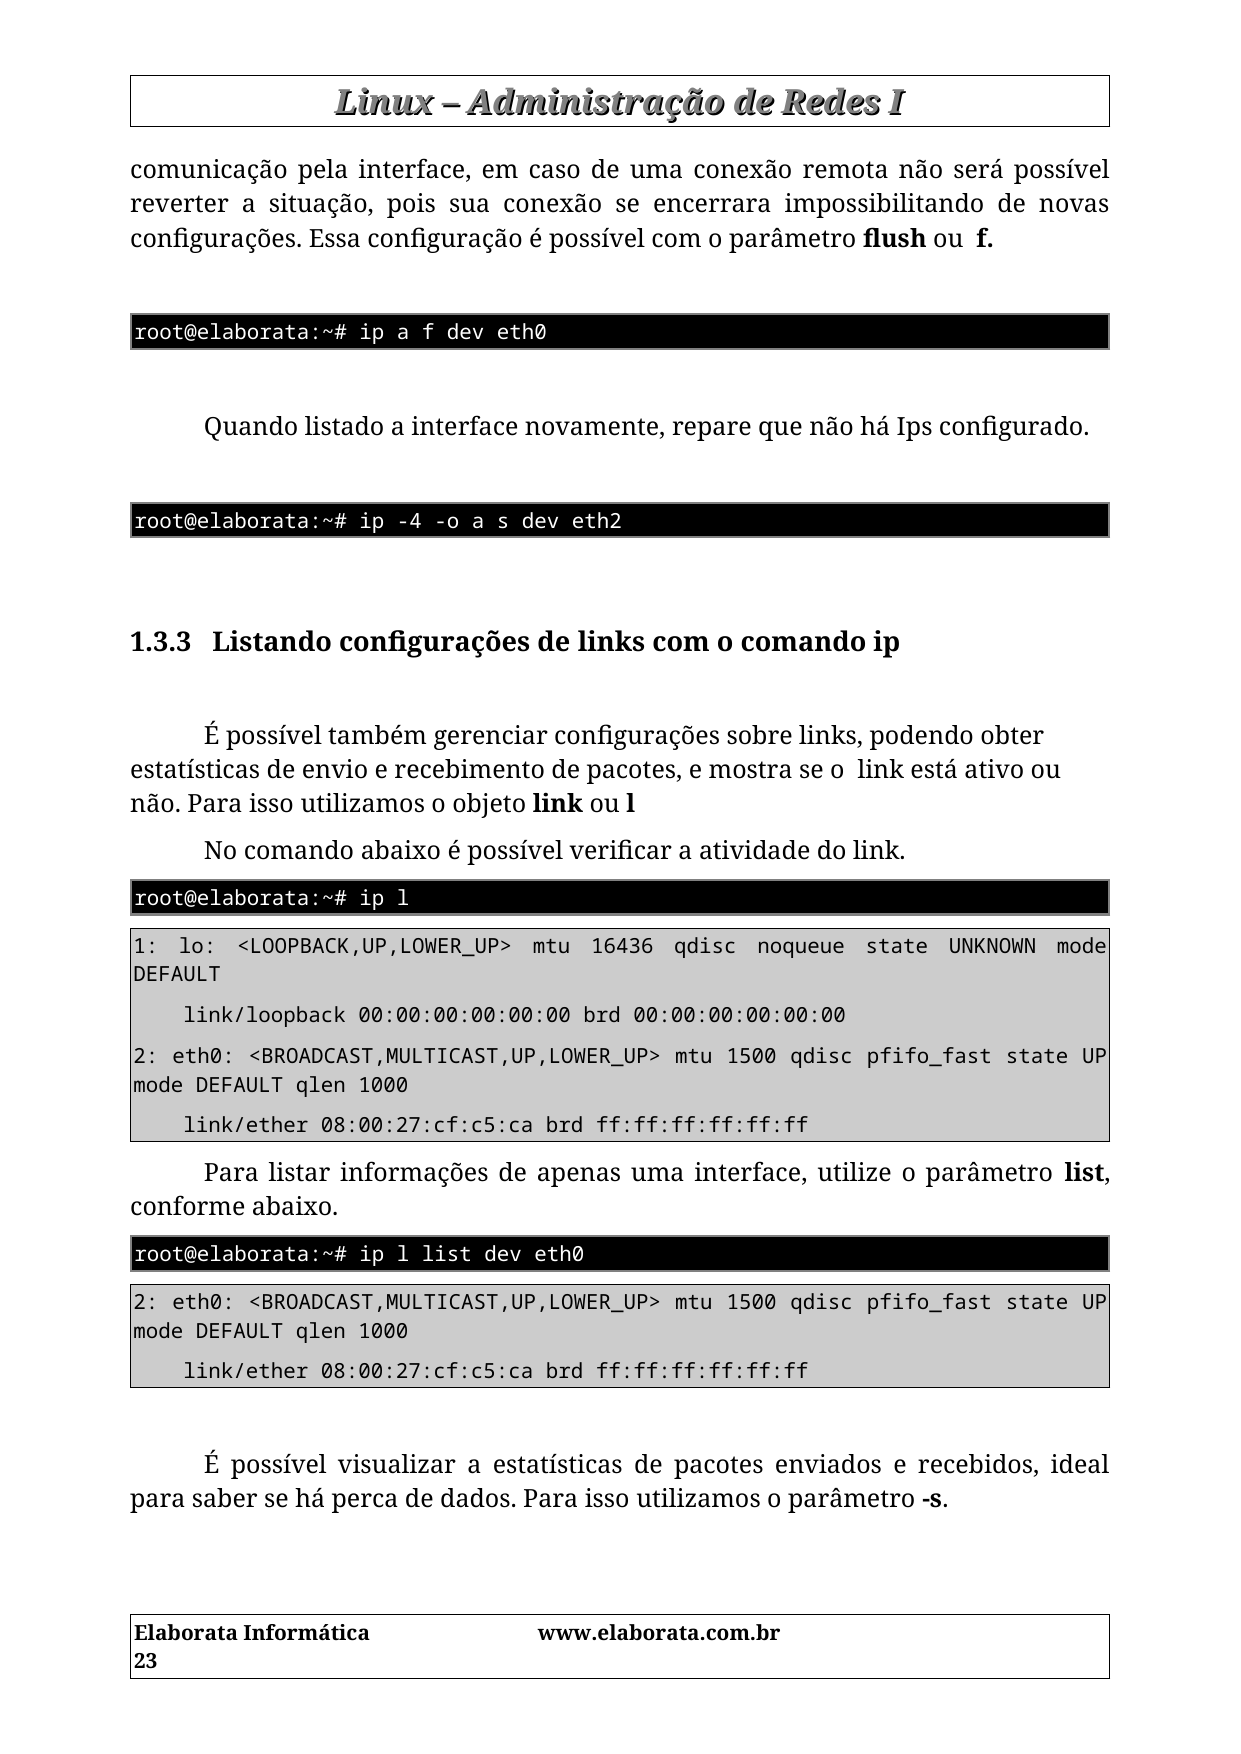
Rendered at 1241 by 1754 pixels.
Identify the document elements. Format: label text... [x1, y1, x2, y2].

text root@elaborata:~# ip l [132, 881, 1108, 913]
text root@elaborata:~# ip l list dev eth0 [132, 1237, 1108, 1270]
text link/loopback 00:00:00:00:00:00 brd 00:00:00:00:00:00 [131, 997, 1109, 1029]
text 2: eth0: <BROADCAST,MULTICAST,UP,LOWER_UP> mtu 1500 qdisc pfifo_fast state UP mode DEFAULT qlen 1000 [131, 1038, 1109, 1098]
subtitle Listando configurações de links com o comando ip [130, 622, 1110, 659]
text Quando listado a interface novamente, repare que não há Ips configurado. [130, 409, 1110, 443]
text link/ether 08:00:27:cf:c5:ca brd ff:ff:ff:ff:ff:ff [131, 1107, 1109, 1141]
text Para listar informações de apenas uma interface, utilize o parâmetro list, conforme abaixo. [130, 1154, 1110, 1223]
text comunicação pela interface, em caso de uma conexão remota não será possível reverter a situação, pois sua conexão se encerrara impossibilitando de novas configurações. Essa configuração é possível com o parâmetro flush ou f. [130, 152, 1110, 254]
text No comando abaixo é possível verificar a atividade do link. [130, 832, 1110, 866]
text É possível visualizar a estatísticas de pacotes enviados e recebidos, ideal para saber se há perca de dados. Para isso utilizamos o parâmetro -s. [130, 1447, 1110, 1515]
text 2: eth0: <BROADCAST,MULTICAST,UP,LOWER_UP> mtu 1500 qdisc pfifo_fast state UP mode DEFAULT qlen 1000 [131, 1285, 1109, 1344]
text É possível também gerenciar configurações sobre links, podendo obter estatísticas de envio e recebimento de pacotes, e mostra se o link está ativo ou não. Para isso utilizamos o objeto link ou l [130, 718, 1110, 820]
text 1: lo: <LOOPBACK,UP,LOWER_UP> mtu 16436 qdisc noqueue state UNKNOWN mode DEFAULT [131, 929, 1109, 988]
text root@elaborata:~# ip a f dev eth0 [132, 315, 1108, 348]
text root@elaborata:~# ip -4 -o a s dev eth2 [132, 504, 1108, 536]
text link/ether 08:00:27:cf:c5:ca brd ff:ff:ff:ff:ff:ff [131, 1353, 1109, 1387]
